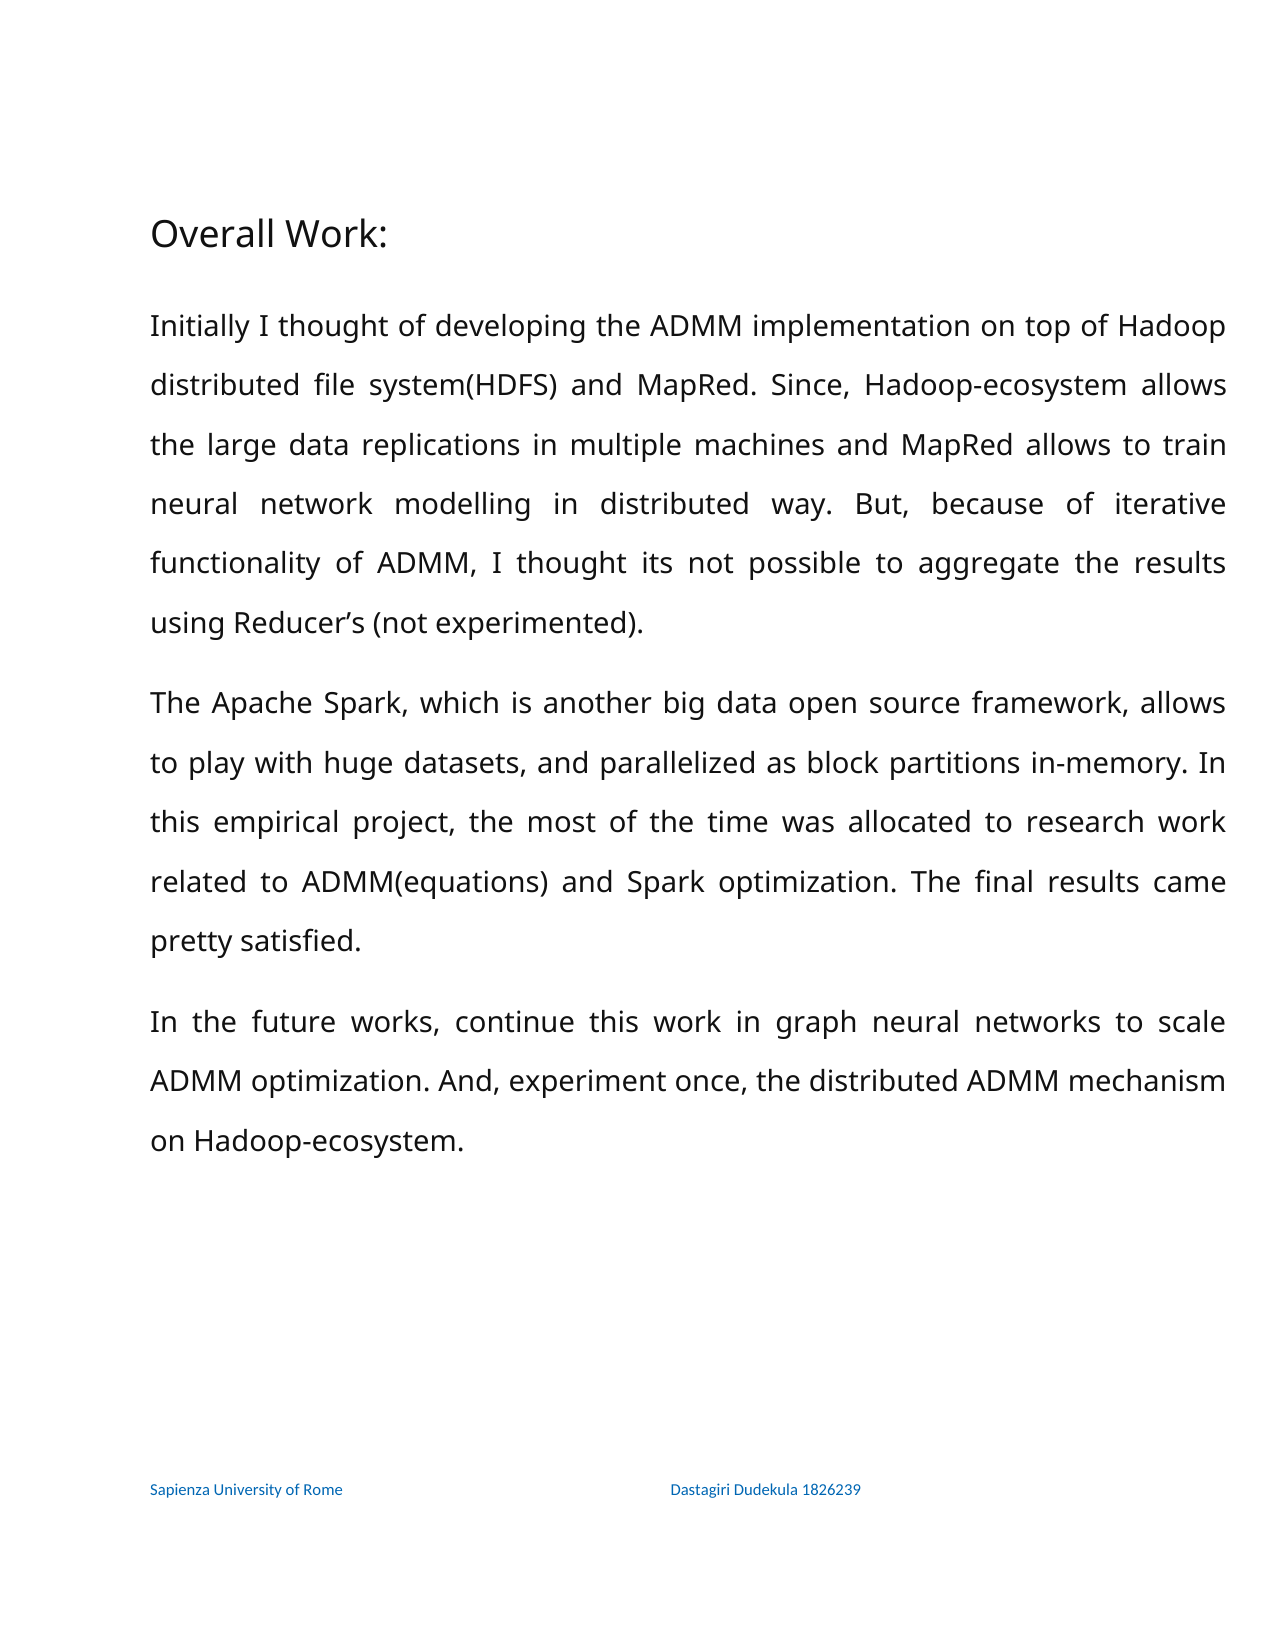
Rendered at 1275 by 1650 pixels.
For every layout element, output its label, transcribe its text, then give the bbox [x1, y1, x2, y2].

text In the future works, continue this work in graph neural networks to scale ADMM optimization. And, experiment once, the distributed ADMM mechanism on Hadoop-ecosystem. [150, 1001, 1228, 1159]
text Overall Work: [150, 207, 1228, 258]
text Initially I thought of developing the ADMM implementation on top of Hadoop distributed file system(HDFS) and MapRed. Since, Hadoop-ecosystem allows the large data replications in multiple machines and MapRed allows to train neural network modelling in distributed way. But, because of iterative functionality of ADMM, I thought its not possible to aggregate the results using Reducer’s (not experimented). [150, 305, 1228, 642]
text The Apache Spark, which is another big data open source framework, allows to play with huge datasets, and parallelized as block partitions in-memory. In this empirical project, the most of the time was allocated to research work related to ADMM(equations) and Spark optimization. The final results came pretty satisfied. [150, 683, 1228, 960]
